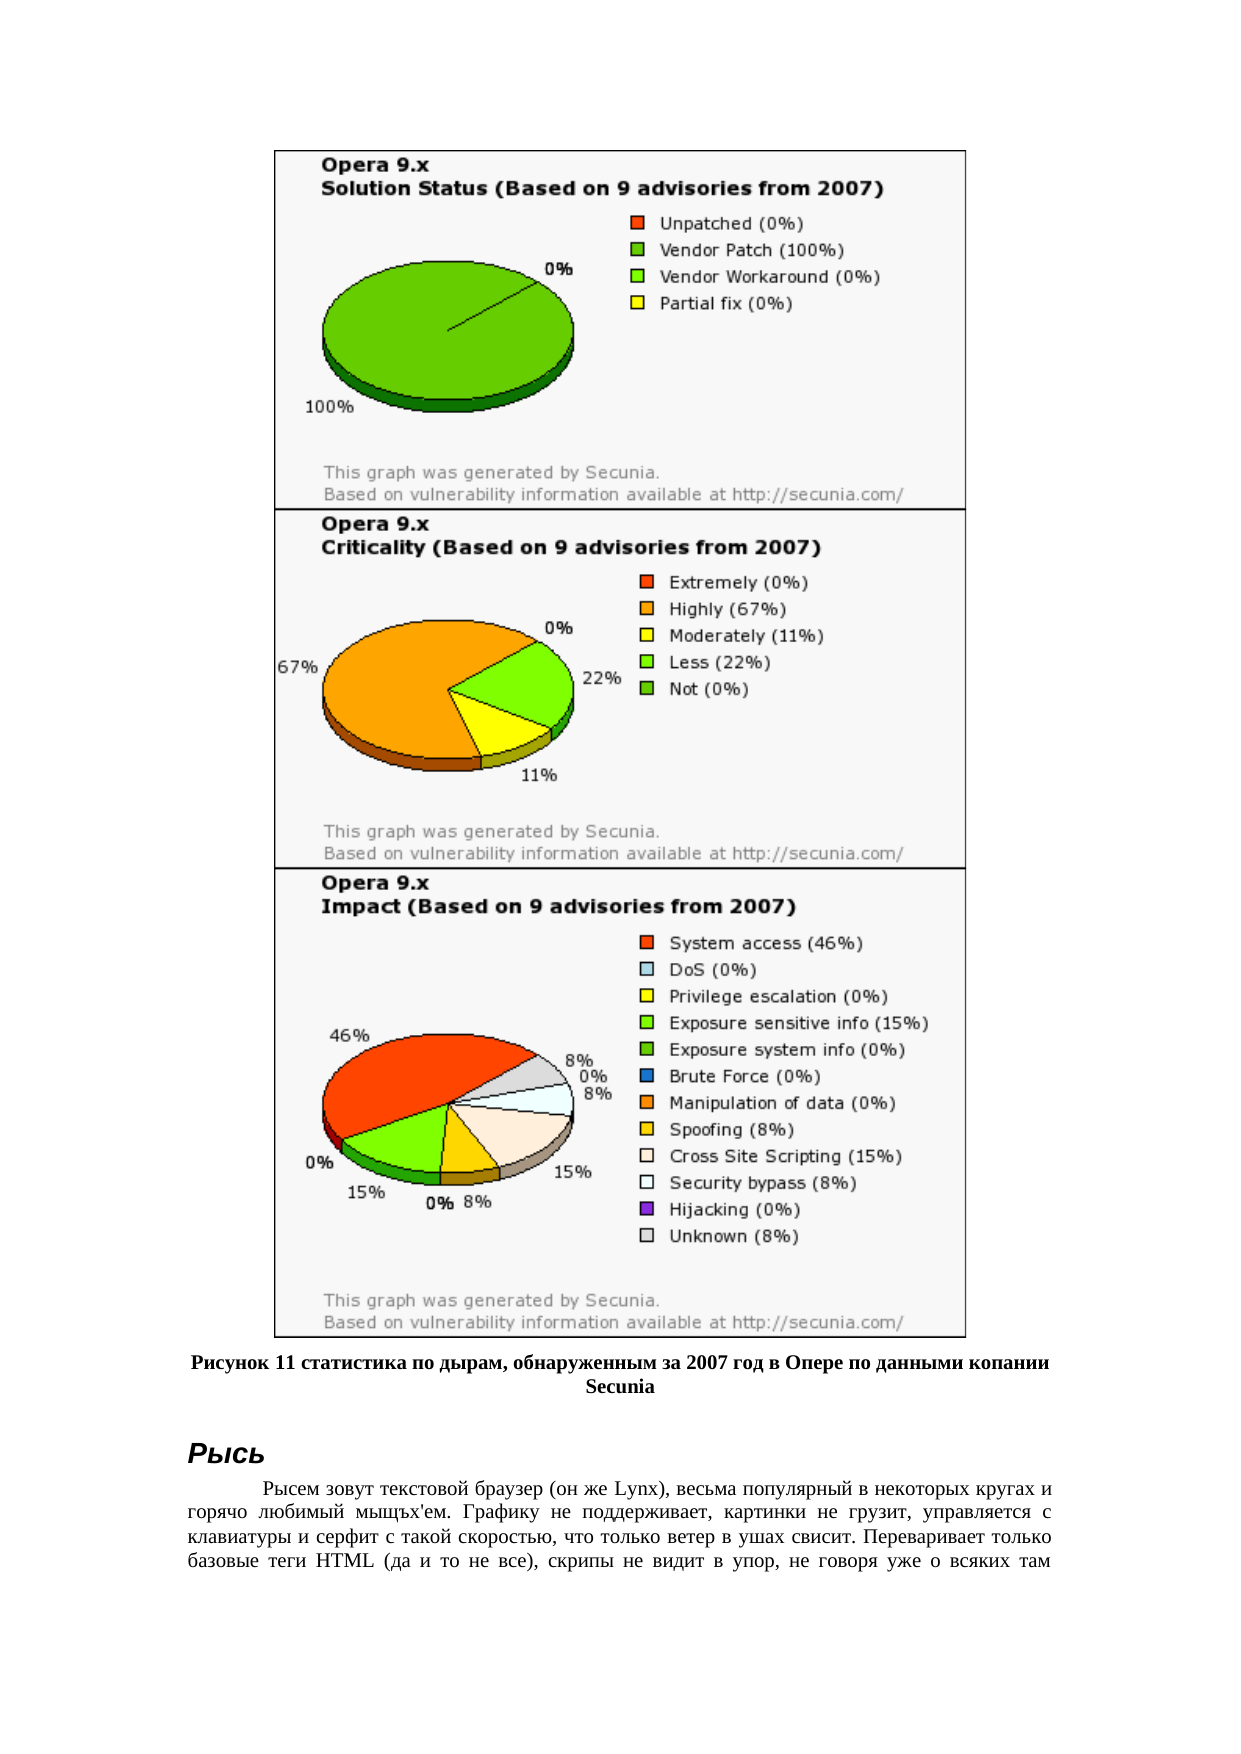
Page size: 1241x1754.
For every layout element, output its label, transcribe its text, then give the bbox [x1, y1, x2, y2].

text Рисунок 11 статистика по дырам, обнаруженным за 2007 год в Опере по данными копании Secunia [187, 1350, 1053, 1398]
subtitle Рысь [187, 1436, 1053, 1469]
picture [274, 150, 967, 1338]
text Рысем зовут текстовой браузер (он же Lynx), весьма популярный в некоторых кругах и горячо любимый мыщъх'ем. Графику не поддерживает, картинки не грузит, управляется с клавиатуры и серфит с такой скоростью, что только ветер в ушах свисит. Переваривает только базовые теги HTML (да и то не все), скрипы не видит в упор, не говоря уже о всяких там [187, 1475, 1053, 1572]
